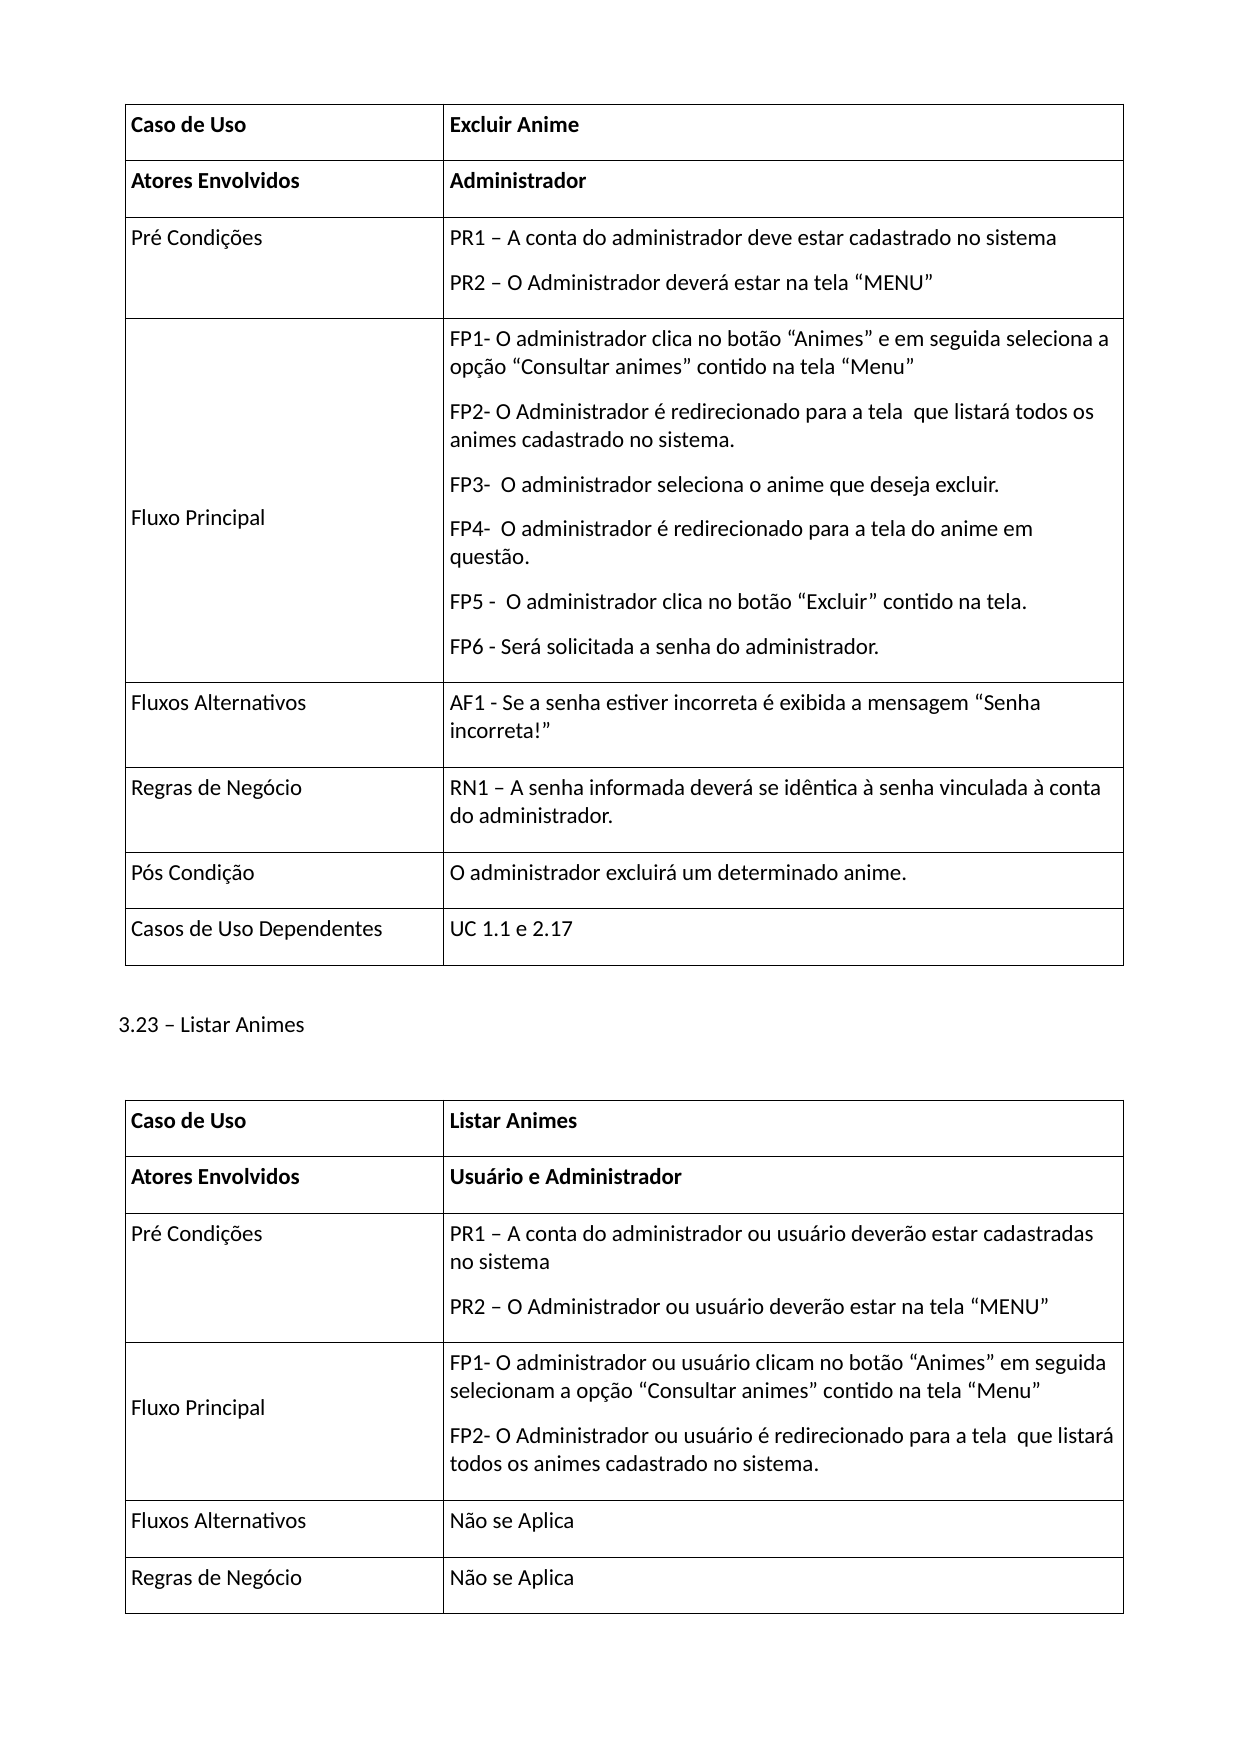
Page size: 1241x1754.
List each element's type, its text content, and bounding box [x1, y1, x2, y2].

table_cell RN1 – A senha informada deverá se idêntica à senha vinculada à conta do administrador. [444, 768, 1123, 852]
table_cell Atores Envolvidos [126, 161, 443, 217]
table_cell O administrador excluirá um determinado anime. [444, 853, 1123, 908]
table_cell Fluxo Principal [126, 319, 443, 682]
table_cell Administrador [444, 161, 1123, 217]
table_cell Usuário e Administrador [444, 1157, 1123, 1213]
table_cell FP1- O administrador ou usuário clicam no botão “Animes” em seguida selecionam a opção “Consultar animes” contido na tela “Menu” FP2- O Administrador ou usuário é redirecionado para a tela que listará todos os animes cadastrado no sistema. [444, 1343, 1123, 1500]
table_cell Não se Aplica [444, 1558, 1123, 1613]
table_cell PR1 – A conta do administrador ou usuário deverão estar cadastradas no sistema PR2 – O Administrador ou usuário deverão estar na tela “MENU” [444, 1214, 1123, 1342]
table_cell PR1 – A conta do administrador deve estar cadastrado no sistema PR2 – O Administrador deverá estar na tela “MENU” [444, 218, 1123, 318]
table_cell Fluxos Alternativos [126, 1501, 443, 1556]
table_header Listar Animes [444, 1101, 1123, 1156]
table_cell Regras de Negócio [126, 768, 443, 852]
table_cell Atores Envolvidos [126, 1157, 443, 1213]
table_cell Pós Condição [126, 853, 443, 908]
table_cell Não se Aplica [444, 1501, 1123, 1556]
table_cell UC 1.1 e 2.17 [444, 909, 1123, 965]
table_cell Regras de Negócio [126, 1558, 443, 1613]
table_cell Casos de Uso Dependentes [126, 909, 443, 965]
table_cell Fluxo Principal [126, 1343, 443, 1500]
table_cell AF1 - Se a senha estiver incorreta é exibida a mensagem “Senha incorreta!” [444, 683, 1123, 767]
subtitle 3.23 – Listar Animes [118, 1010, 1122, 1038]
table_header Caso de Uso [126, 1101, 443, 1156]
table_cell FP1- O administrador clica no botão “Animes” e em seguida seleciona a opção “Consultar animes” contido na tela “Menu” FP2- O Administrador é redirecionado para a tela que listará todos os animes cadastrado no sistema. FP3- O administrador seleciona o anime que deseja excluir. FP4- O administrador é redirecionado para a tela do anime em questão. FP5 - O administrador clica no botão “Excluir” contido na tela. FP6 - Será solicitada a senha do administrador. [444, 319, 1123, 682]
table_cell Fluxos Alternativos [126, 683, 443, 767]
table_header Caso de Uso [126, 105, 443, 160]
table_header Excluir Anime [444, 105, 1123, 160]
table_cell Pré Condições [126, 218, 443, 318]
table_cell Pré Condições [126, 1214, 443, 1342]
